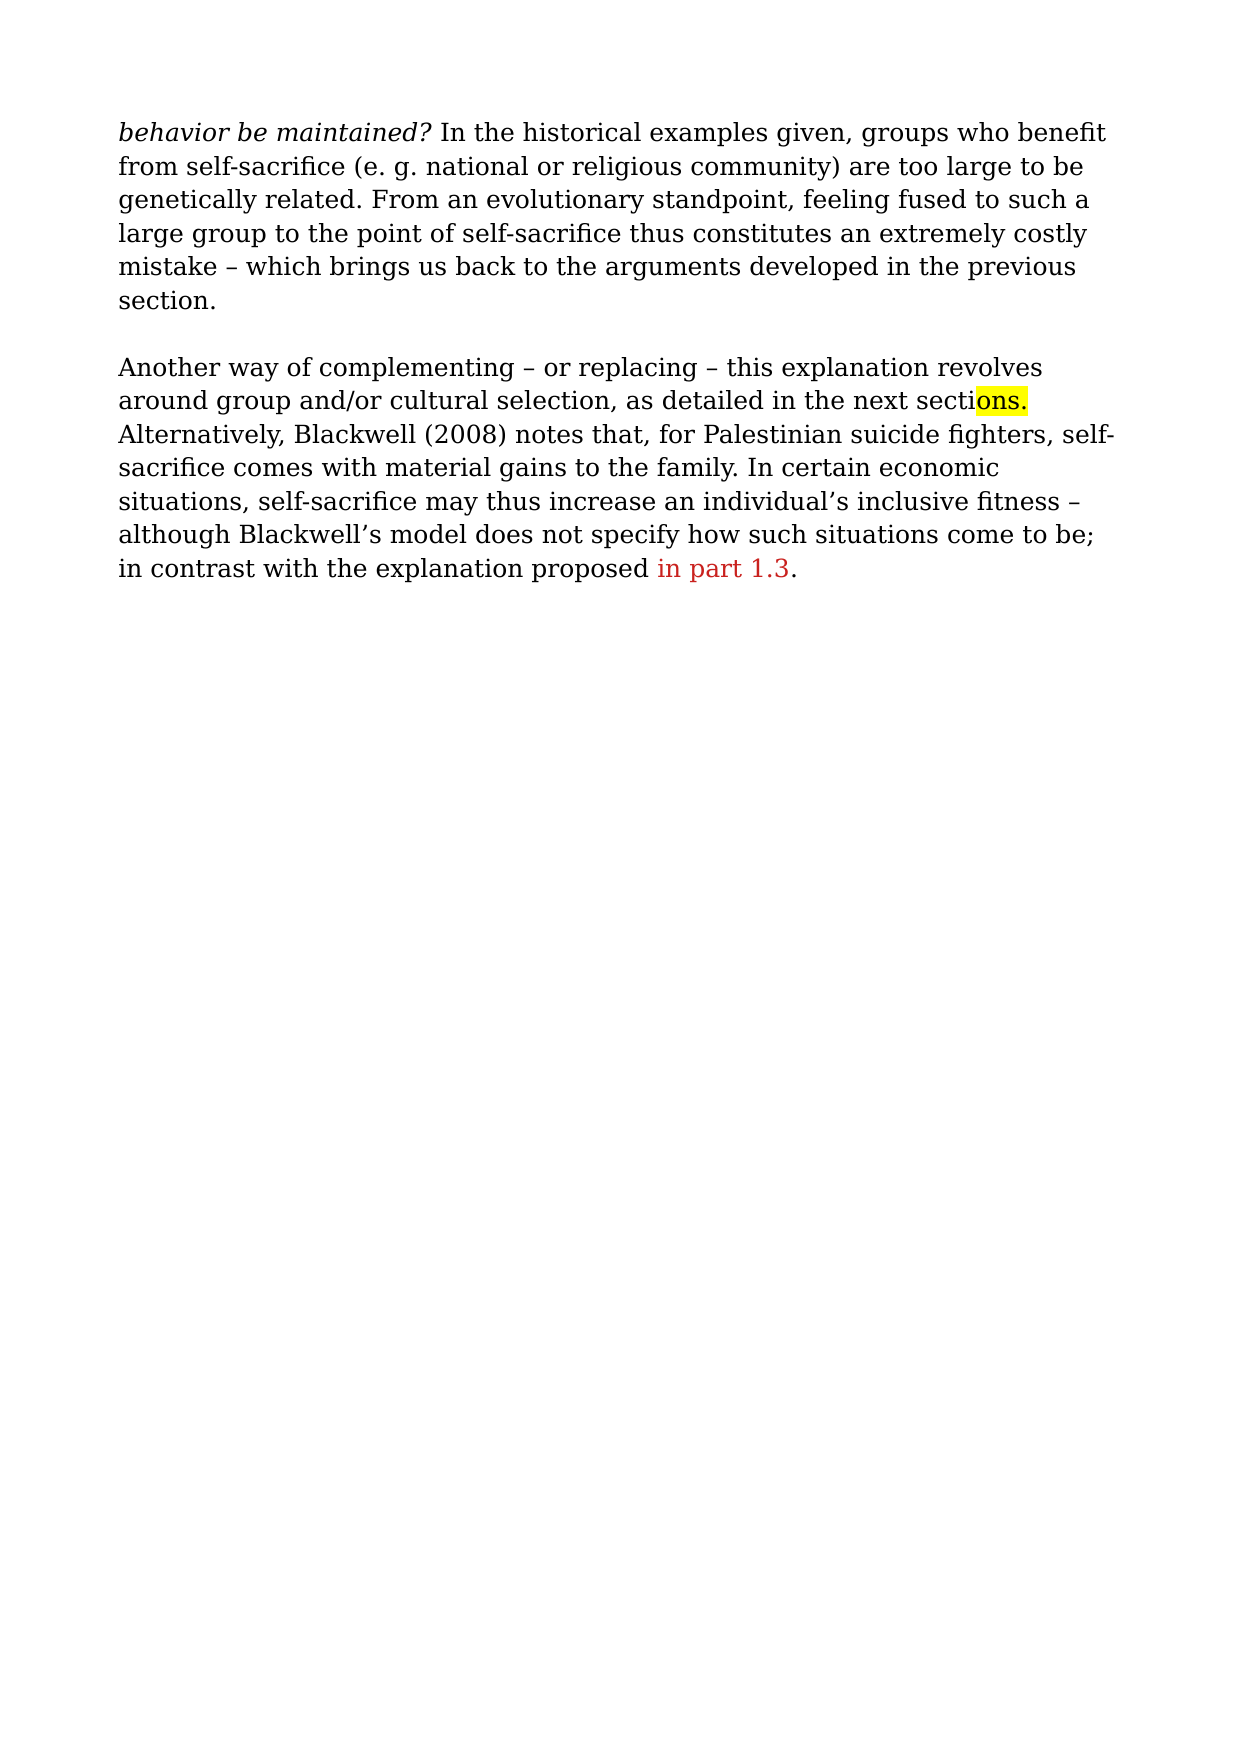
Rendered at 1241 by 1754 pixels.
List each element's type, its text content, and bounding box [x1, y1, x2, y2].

text behavior be maintained? In the historical examples given, groups who benefit from self-sacrifice (e. g. national or religious community) are too large to be genetically related. From an evolutionary standpoint, feeling fused to such a large group to the point of self-sacrifice thus constitutes an extremely costly mistake – which brings us back to the arguments developed in the previous section. Another way of complementing – or replacing – this explanation revolves around group and/or cultural selection, as detailed in the next sections. Alternatively, Blackwell (2008) notes that, for Palestinian suicide fighters, self-sacrifice comes with material gains to the family. In certain economic situations, self-sacrifice may thus increase an individual’s inclusive fitness – although Blackwell’s model does not specify how such situations come to be; in contrast with the explanation proposed in part 1.3. [118, 118, 1122, 583]
